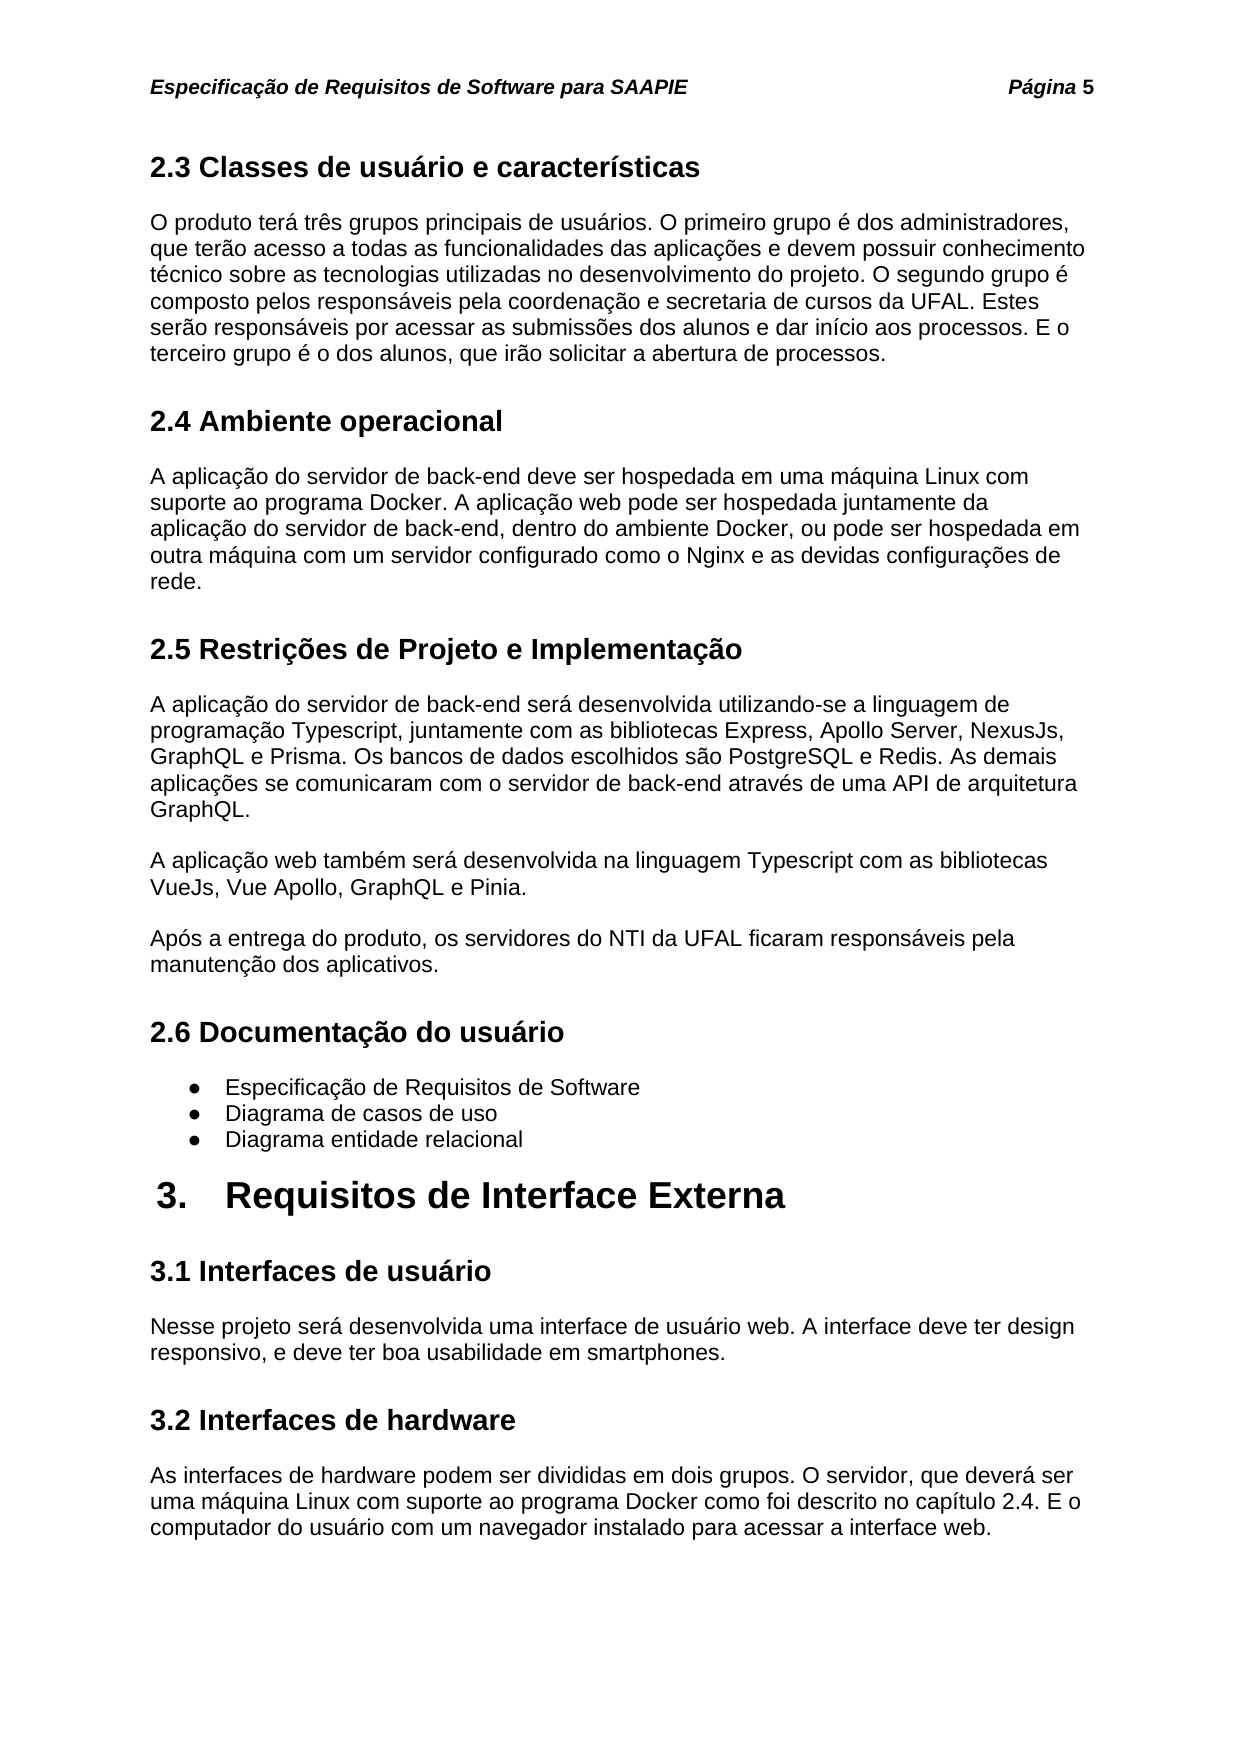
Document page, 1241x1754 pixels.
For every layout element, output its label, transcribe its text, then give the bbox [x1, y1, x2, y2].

text As interfaces de hardware podem ser divididas em dois grupos. O servidor, que deverá ser uma máquina Linux com suporte ao programa Docker como foi descrito no capítulo 2.4. E o computador do usuário com um navegador instalado para acessar a interface web. [150, 1462, 1090, 1541]
list Diagrama de casos de uso [187, 1100, 1090, 1126]
subtitle 2.3 Classes de usuário e características [150, 150, 1090, 183]
text A aplicação do servidor de back-end será desenvolvida utilizando-se a linguagem de programação Typescript, juntamente com as bibliotecas Express, Apollo Server, NexusJs, GraphQL e Prisma. Os bancos de dados escolhidos são PostgreSQL e Redis. As demais aplicações se comunicaram com o servidor de back-end através de uma API de arquitetura GraphQL. [150, 691, 1090, 822]
subtitle 2.4 Ambiente operacional [150, 404, 1090, 438]
subtitle Requisitos de Interface Externa [187, 1174, 1090, 1217]
text Após a entrega do produto, os servidores do NTI da UFAL ficaram responsáveis pela manutenção dos aplicativos. [150, 925, 1090, 978]
list Diagrama entidade relacional [187, 1126, 1090, 1153]
subtitle 2.5 Restrições de Projeto e Implementação [150, 632, 1090, 666]
list Especificação de Requisitos de Software [187, 1074, 1090, 1100]
text Nesse projeto será desenvolvida uma interface de usuário web. A interface deve ter design responsivo, e deve ter boa usabilidade em smartphones. [150, 1313, 1090, 1366]
subtitle 3.2 Interfaces de hardware [150, 1403, 1090, 1437]
text A aplicação web também será desenvolvida na linguagem Typescript com as bibliotecas VueJs, Vue Apollo, GraphQL e Pinia. [150, 847, 1090, 900]
subtitle 3.1 Interfaces de usuário [150, 1254, 1090, 1288]
text O produto terá três grupos principais de usuários. O primeiro grupo é dos administradores, que terão acesso a todas as funcionalidades das aplicações e devem possuir conhecimento técnico sobre as tecnologias utilizadas no desenvolvimento do projeto. O segundo grupo é composto pelos responsáveis pela coordenação e secretaria de cursos da UFAL. Estes serão responsáveis por acessar as submissões dos alunos e dar início aos processos. E o terceiro grupo é o dos alunos, que irão solicitar a abertura de processos. [150, 208, 1090, 367]
text A aplicação do servidor de back-end deve ser hospedada em uma máquina Linux com suporte ao programa Docker. A aplicação web pode ser hospedada juntamente da aplicação do servidor de back-end, dentro do ambiente Docker, ou pode ser hospedada em outra máquina com um servidor configurado como o Nginx e as devidas configurações de rede. [150, 463, 1090, 594]
subtitle 2.6 Documentação do usuário [150, 1015, 1090, 1049]
